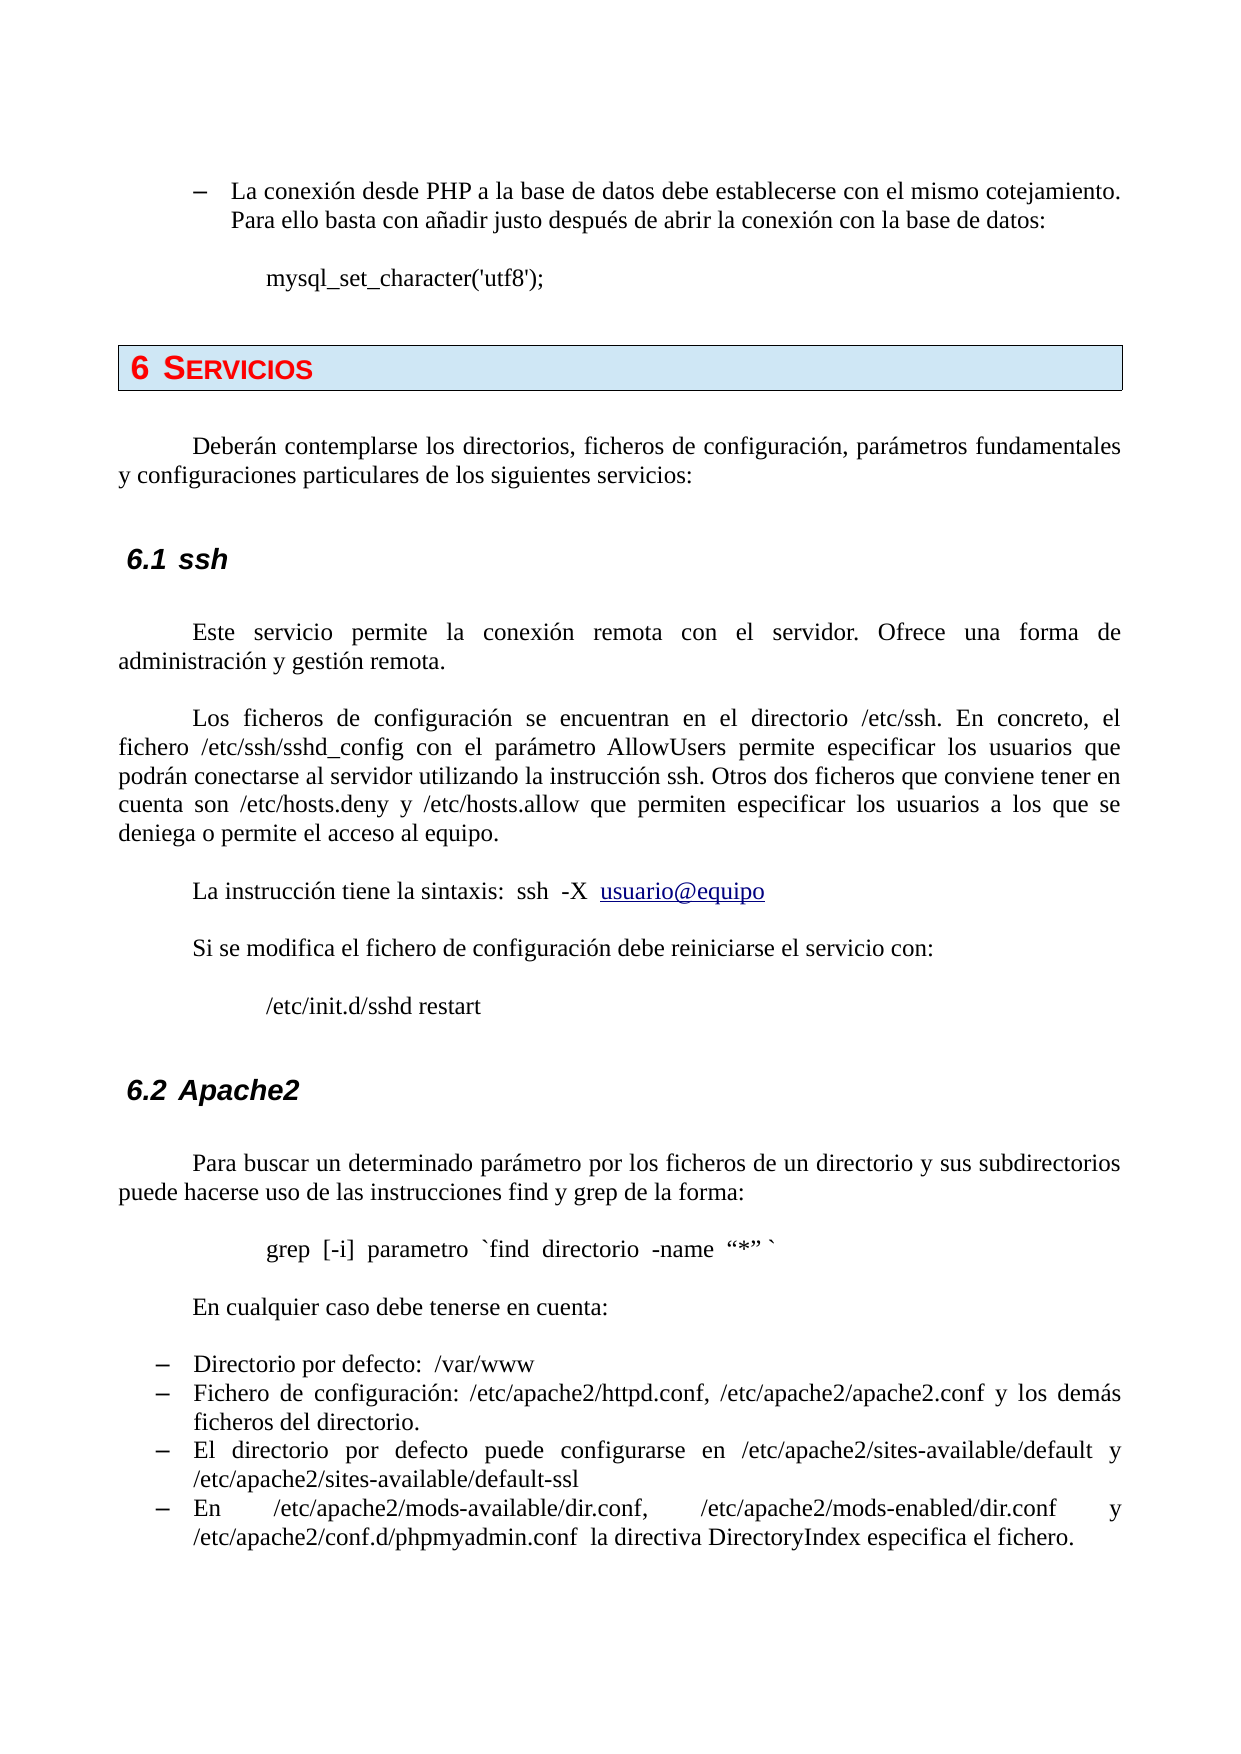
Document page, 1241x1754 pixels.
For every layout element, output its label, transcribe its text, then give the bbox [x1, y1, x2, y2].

subtitle Servicios [119, 346, 1122, 390]
list El directorio por defecto puede configurarse en /etc/apache2/sites-available/default y /etc/apache2/sites-available/default-ssl [156, 1436, 1122, 1493]
list Directorio por defecto: /var/www [156, 1349, 1122, 1378]
text grep [-i] parametro `find directorio -name “*” ` [118, 1234, 1122, 1263]
text Para buscar un determinado parámetro por los ficheros de un directorio y sus subdirectorios puede hacerse uso de las instrucciones find y grep de la forma: [118, 1148, 1122, 1206]
list La conexión desde PHP a la base de datos debe establecerse con el mismo cotejamiento. Para ello basta con añadir justo después de abrir la conexión con la base de datos: [193, 176, 1122, 234]
subtitle ssh [118, 542, 1122, 576]
text En cualquier caso debe tenerse en cuenta: [118, 1292, 1122, 1321]
text Si se modifica el fichero de configuración debe reiniciarse el servicio con: [118, 933, 1122, 962]
text Los ficheros de configuración se encuentran en el directorio /etc/ssh. En concreto, el fichero /etc/ssh/sshd_config con el parámetro AllowUsers permite especificar los usuarios que podrán conectarse al servidor utilizando la instrucción ssh. Otros dos ficheros que conviene tener en cuenta son /etc/hosts.deny y /etc/hosts.allow que permiten especificar los usuarios a los que se deniega o permite el acceso al equipo. [118, 703, 1122, 847]
list Fichero de configuración: /etc/apache2/httpd.conf, /etc/apache2/apache2.conf y los demás ficheros del directorio. [156, 1378, 1122, 1436]
text mysql_set_character('utf8'); [118, 263, 1122, 291]
text La instrucción tiene la sintaxis: ssh -X usuario@equipo [118, 876, 1122, 904]
subtitle Apache2 [118, 1073, 1122, 1107]
text /etc/init.d/sshd restart [118, 991, 1122, 1019]
list En /etc/apache2/mods-available/dir.conf, /etc/apache2/mods-enabled/dir.conf y /etc/apache2/conf.d/phpmyadmin.conf la directiva DirectoryIndex especifica el fichero. [156, 1493, 1122, 1551]
text Deberán contemplarse los directorios, ficheros de configuración, parámetros fundamentales y configuraciones particulares de los siguientes servicios: [118, 431, 1122, 488]
text Este servicio permite la conexión remota con el servidor. Ofrece una forma de administración y gestión remota. [118, 617, 1122, 674]
